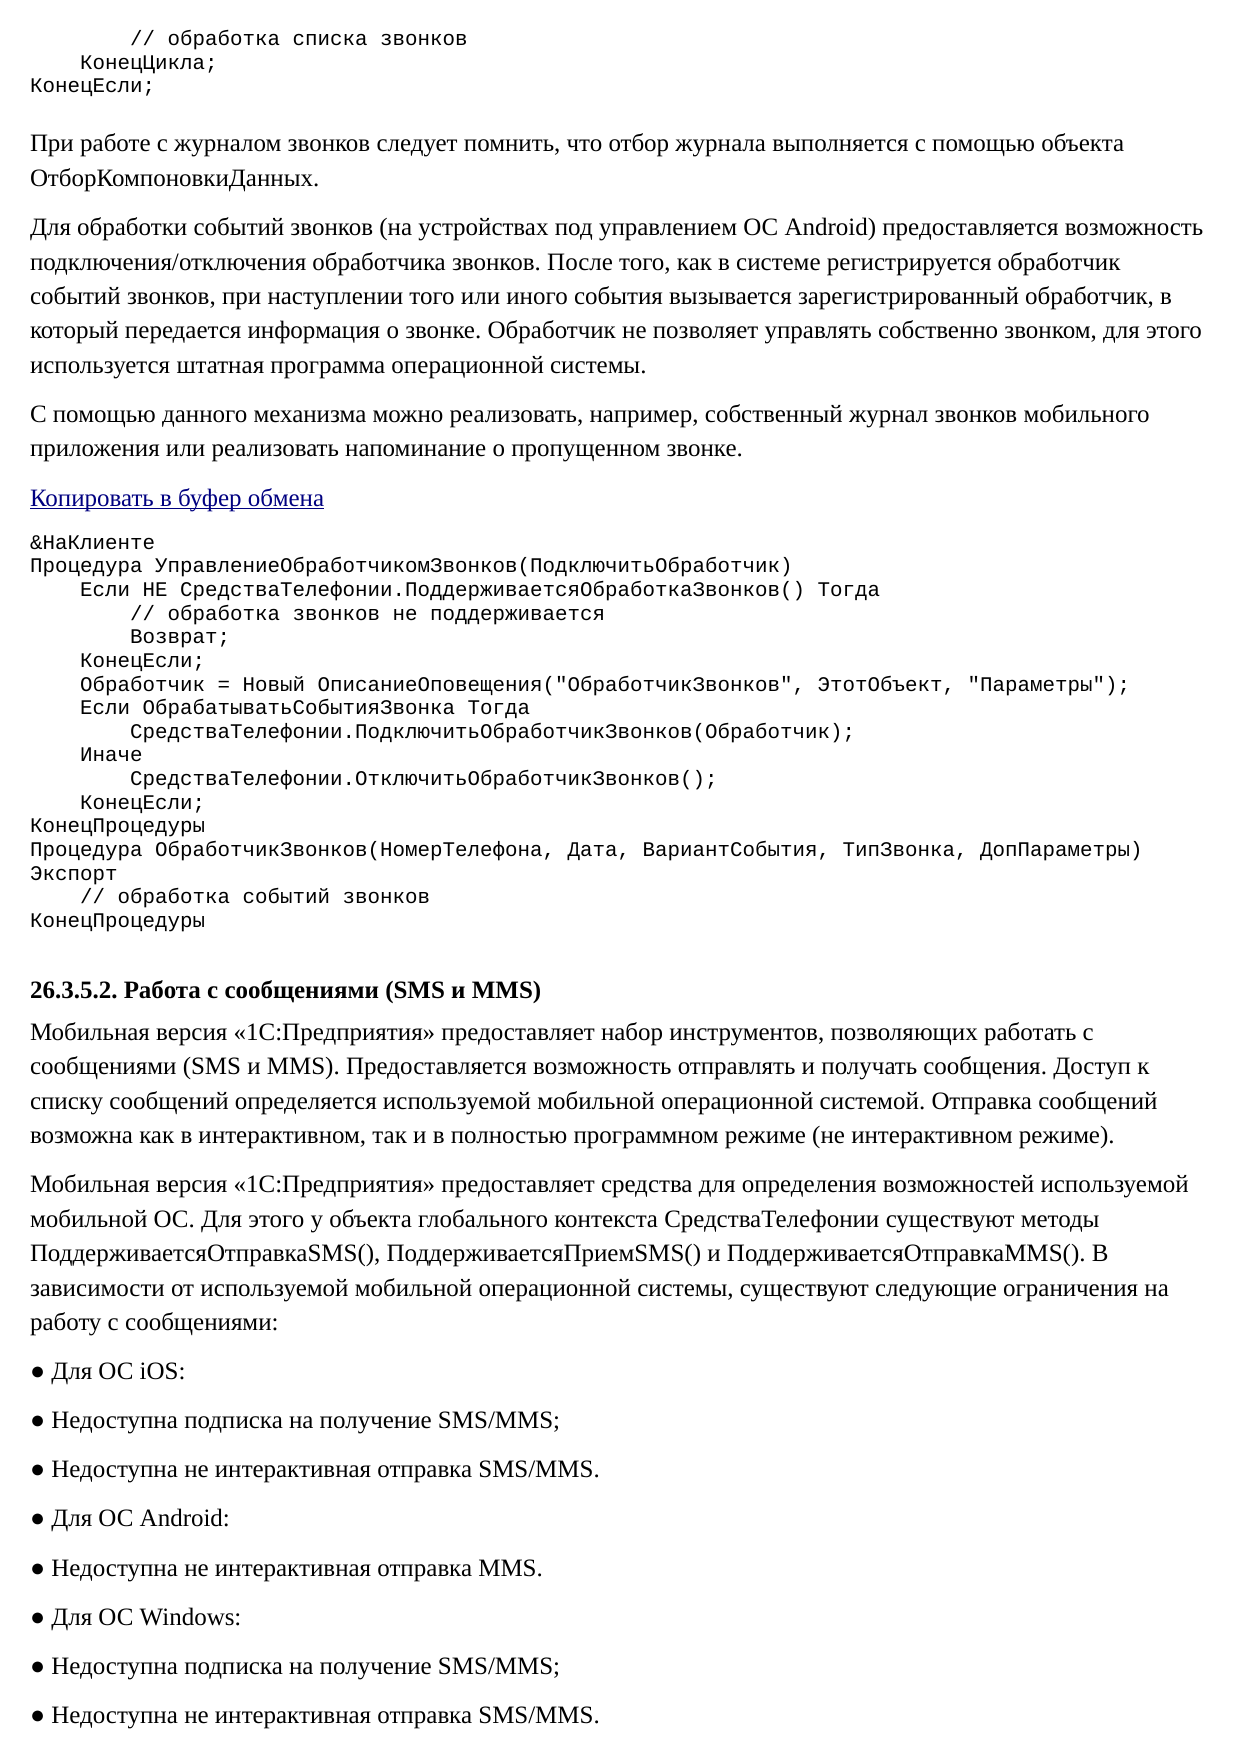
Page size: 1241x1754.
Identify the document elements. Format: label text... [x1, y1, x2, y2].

text ● Для ОС iOS: [30, 1356, 1211, 1385]
text Процедура ОбработчикЗвонков(НомерТелефона, Дата, ВариантСобытия, ТипЗвонка, ДопПараметры) Экспорт [30, 839, 1211, 886]
text Процедура УправлениеОбработчикомЗвонков(ПодключитьОбработчик) [30, 555, 1211, 579]
text СредстваТелефонии.ПодключитьОбработчикЗвонков(Обработчик); [30, 721, 1211, 744]
text СредстваТелефонии.ОтключитьОбработчикЗвонков(); [30, 768, 1211, 792]
text ● Недоступна подписка на получение SMS/MMS; [30, 1651, 1211, 1679]
text ● Недоступна не интерактивная отправка SMS/MMS. [30, 1700, 1211, 1728]
text Если НЕ СредстваТелефонии.ПоддерживаетсяОбработкаЗвонков() Тогда [30, 579, 1211, 603]
text Для обработки событий звонков (на устройствах под управлением ОС Android) предоставляется возможность подключения/отключения обработчика звонков. После того, как в системе регистрируется обработчик событий звонков, при наступлении того или иного события вызывается зарегистрированный обработчик, в который передается информация о звонке. Обработчик не позволяет управлять собственно звонком, для этого используется штатная программа операционной системы. [30, 212, 1211, 379]
text КонецЕсли; [30, 75, 1211, 99]
text Иначе [30, 744, 1211, 768]
text // обработка списка звонков [30, 28, 1211, 52]
text С помощью данного механизма можно реализовать, например, собственный журнал звонков мобильного приложения или реализовать напоминание о пропущенном звонке. [30, 399, 1211, 462]
text КонецПроцедуры [30, 910, 1211, 934]
subtitle 26.3.5.2. Работа с сообщениями (SMS и MMS) [30, 976, 1211, 1004]
text КонецЕсли; [30, 650, 1211, 673]
text КонецЕсли; [30, 792, 1211, 815]
text КонецПроцедуры [30, 815, 1211, 839]
text ● Для ОС Windows: [30, 1602, 1211, 1630]
text Если ОбрабатыватьСобытияЗвонка Тогда [30, 697, 1211, 721]
text КонецЦикла; [30, 52, 1211, 75]
text ● Для ОС Android: [30, 1503, 1211, 1532]
text ● Недоступна не интерактивная отправка SMS/MMS. [30, 1454, 1211, 1483]
text Возврат; [30, 626, 1211, 650]
text &НаКлиенте [30, 532, 1211, 555]
text Мобильная версия «1С:Предприятия» предоставляет набор инструментов, позволяющих работать с сообщениями (SMS и MMS). Предоставляется возможность отправлять и получать сообщения. Доступ к списку сообщений определяется используемой мобильной операционной системой. Отправка сообщений возможна как в интерактивном, так и в полностью программном режиме (не интерактивном режиме). [30, 1017, 1211, 1149]
text // обработка событий звонков [30, 886, 1211, 910]
text Обработчик = Новый ОписаниеОповещения("ОбработчикЗвонков", ЭтотОбъект, "Параметры"); [30, 673, 1211, 697]
text Мобильная версия «1С:Предприятия» предоставляет средства для определения возможностей используемой мобильной ОС. Для этого у объекта глобального контекста СредстваТелефонии существуют методы ПоддерживаетсяОтправкаSMS(), ПоддерживаетсяПриемSMS() и ПоддерживаетсяОтправкаMMS(). В зависимости от используемой мобильной операционной системы, существуют следующие ограничения на работу с сообщениями: [30, 1169, 1211, 1336]
text ● Недоступна не интерактивная отправка MMS. [30, 1553, 1211, 1581]
text // обработка звонков не поддерживается [30, 603, 1211, 626]
text Копировать в буфер обмена [30, 483, 1211, 511]
text При работе с журналом звонков следует помнить, что отбор журнала выполняется с помощью объекта ОтборКомпоновкиДанных. [30, 128, 1211, 192]
text ● Недоступна подписка на получение SMS/MMS; [30, 1405, 1211, 1434]
